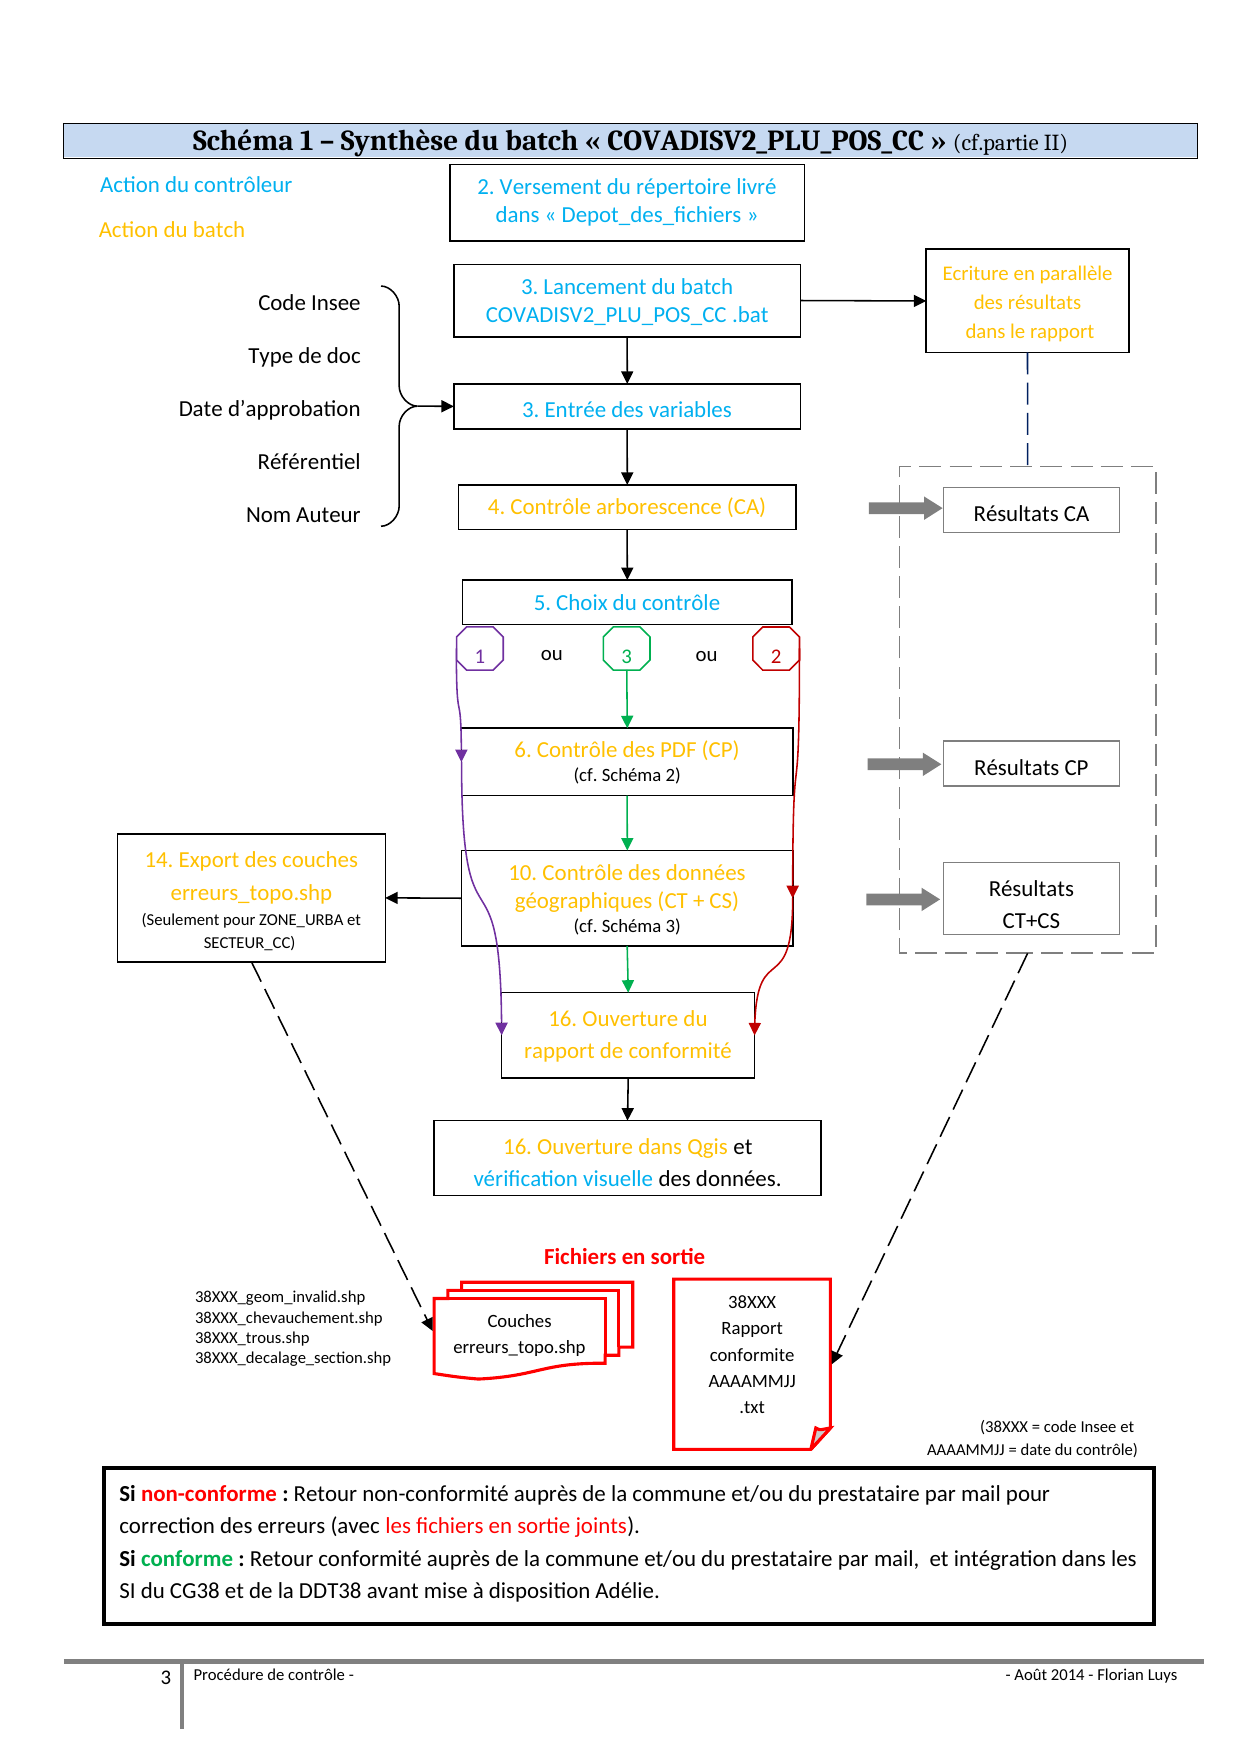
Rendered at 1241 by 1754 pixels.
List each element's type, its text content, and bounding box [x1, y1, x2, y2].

table_header Schéma 1 – Synthèse du batch « COVADISV2_PLU_POS_CC » (cf.partie II) [64, 124, 1197, 157]
